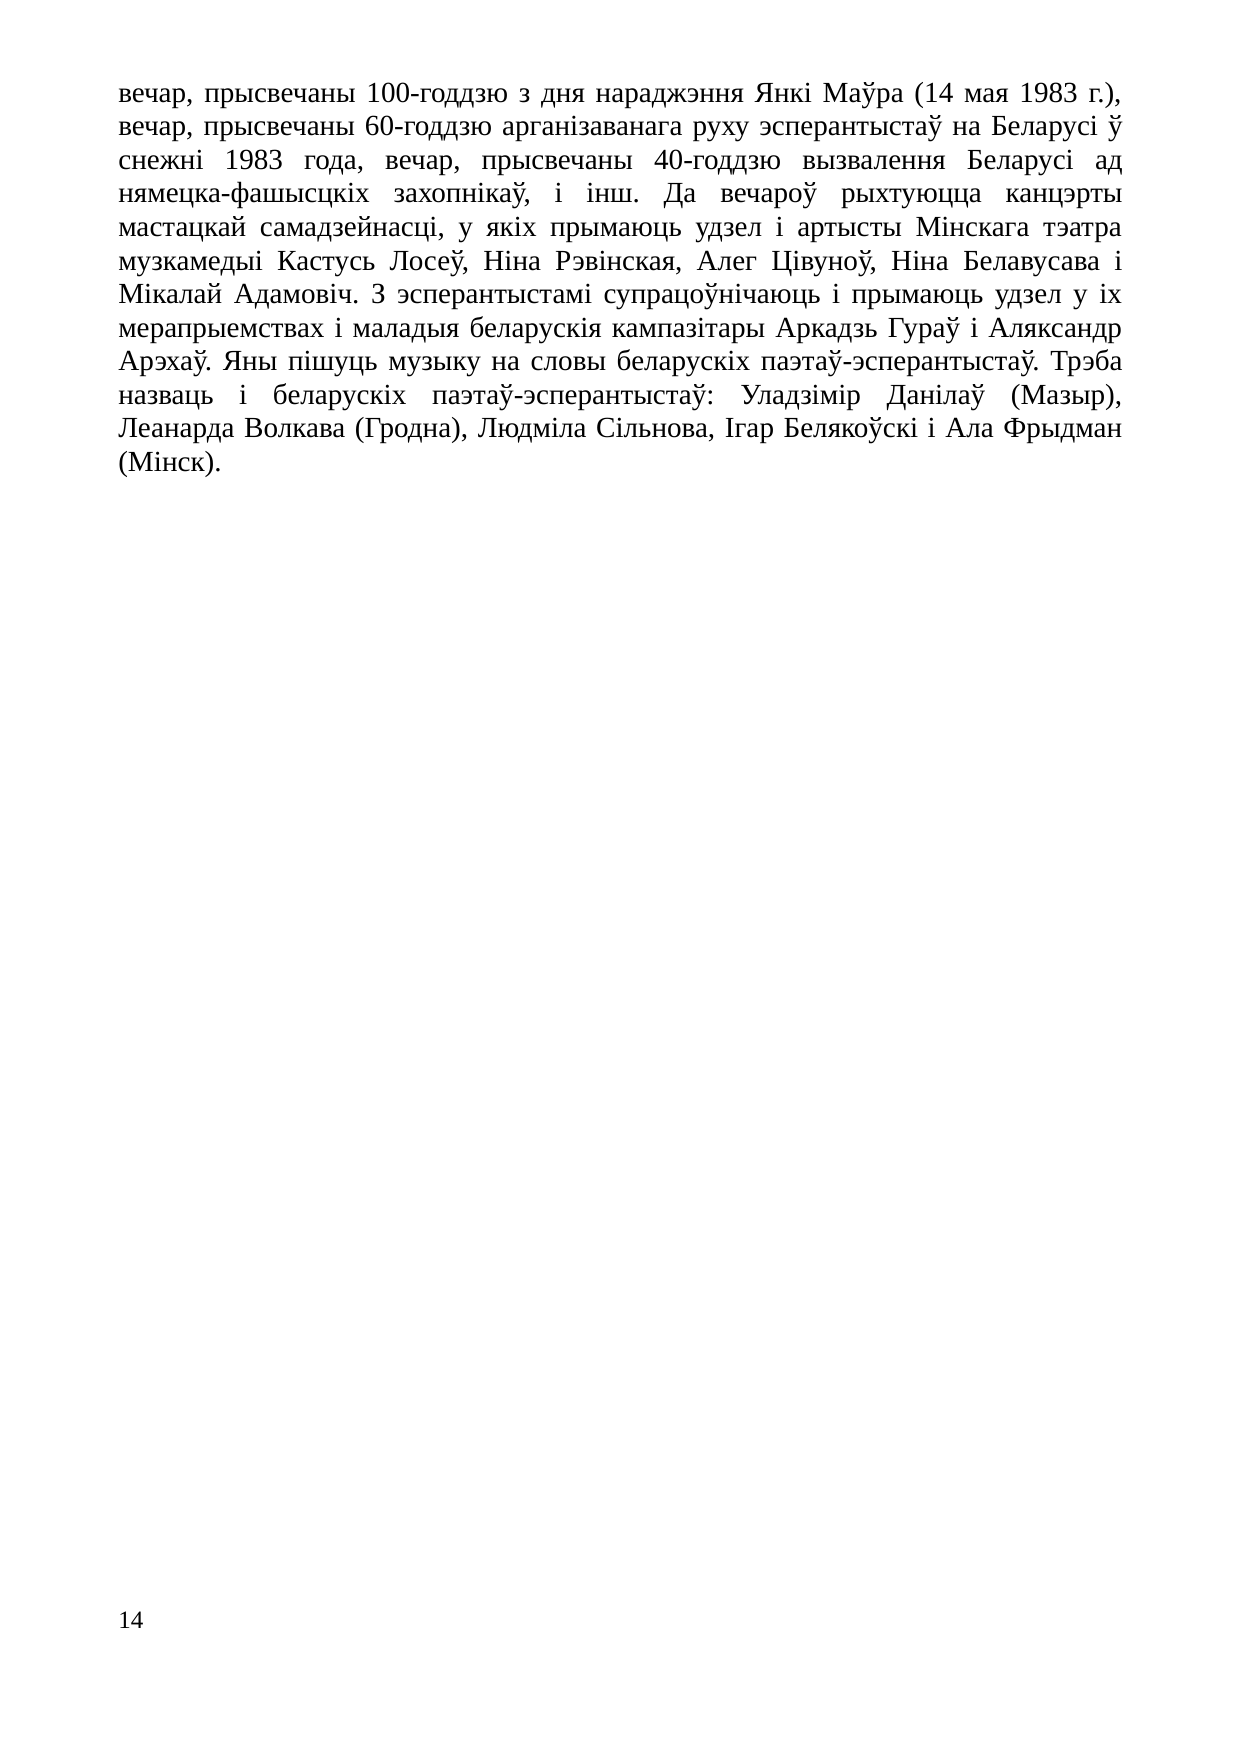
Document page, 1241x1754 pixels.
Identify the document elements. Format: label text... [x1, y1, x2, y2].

text вечар, прысвечаны 100-годдзю з дня нараджэння Янкі Маўра (14 мая 1983 г.), вечар, прысвечаны 60-годдзю арганізаванага руху эсперантыстаў на Беларусі ў снежні 1983 года, вечар, прысвечаны 40-годдзю вызвалення Беларусі ад нямецка-фашысцкіх захопнікаў, і інш. Да вечароў рыхтуюцца канцэрты мастацкай самадзейнасці, у якіх прымаюць удзел і артысты Мінскага тэатра музкамедыі Кастусь Лосеў, Ніна Рэвінская, Алег Цівуноў, Ніна Белавусава і Мікалай Адамовіч. З эсперантыстамі супрацоўнічаюць і прымаюць удзел у іх мерапрыемствах і маладыя беларускія кампазітары Аркадзь Гураў і Аляксандр Арэхаў. Яны пішуць музыку на словы беларускіх паэтаў-эсперантыстаў. Трэба назваць і беларускіх паэтаў-эсперантыстаў: Уладзімір Данілаў (Мазыр), Леанарда Волкава (Гродна), Людміла Сільнова, Ігар Белякоўскі і Ала Фрыдман (Мінск). [118, 75, 1123, 477]
